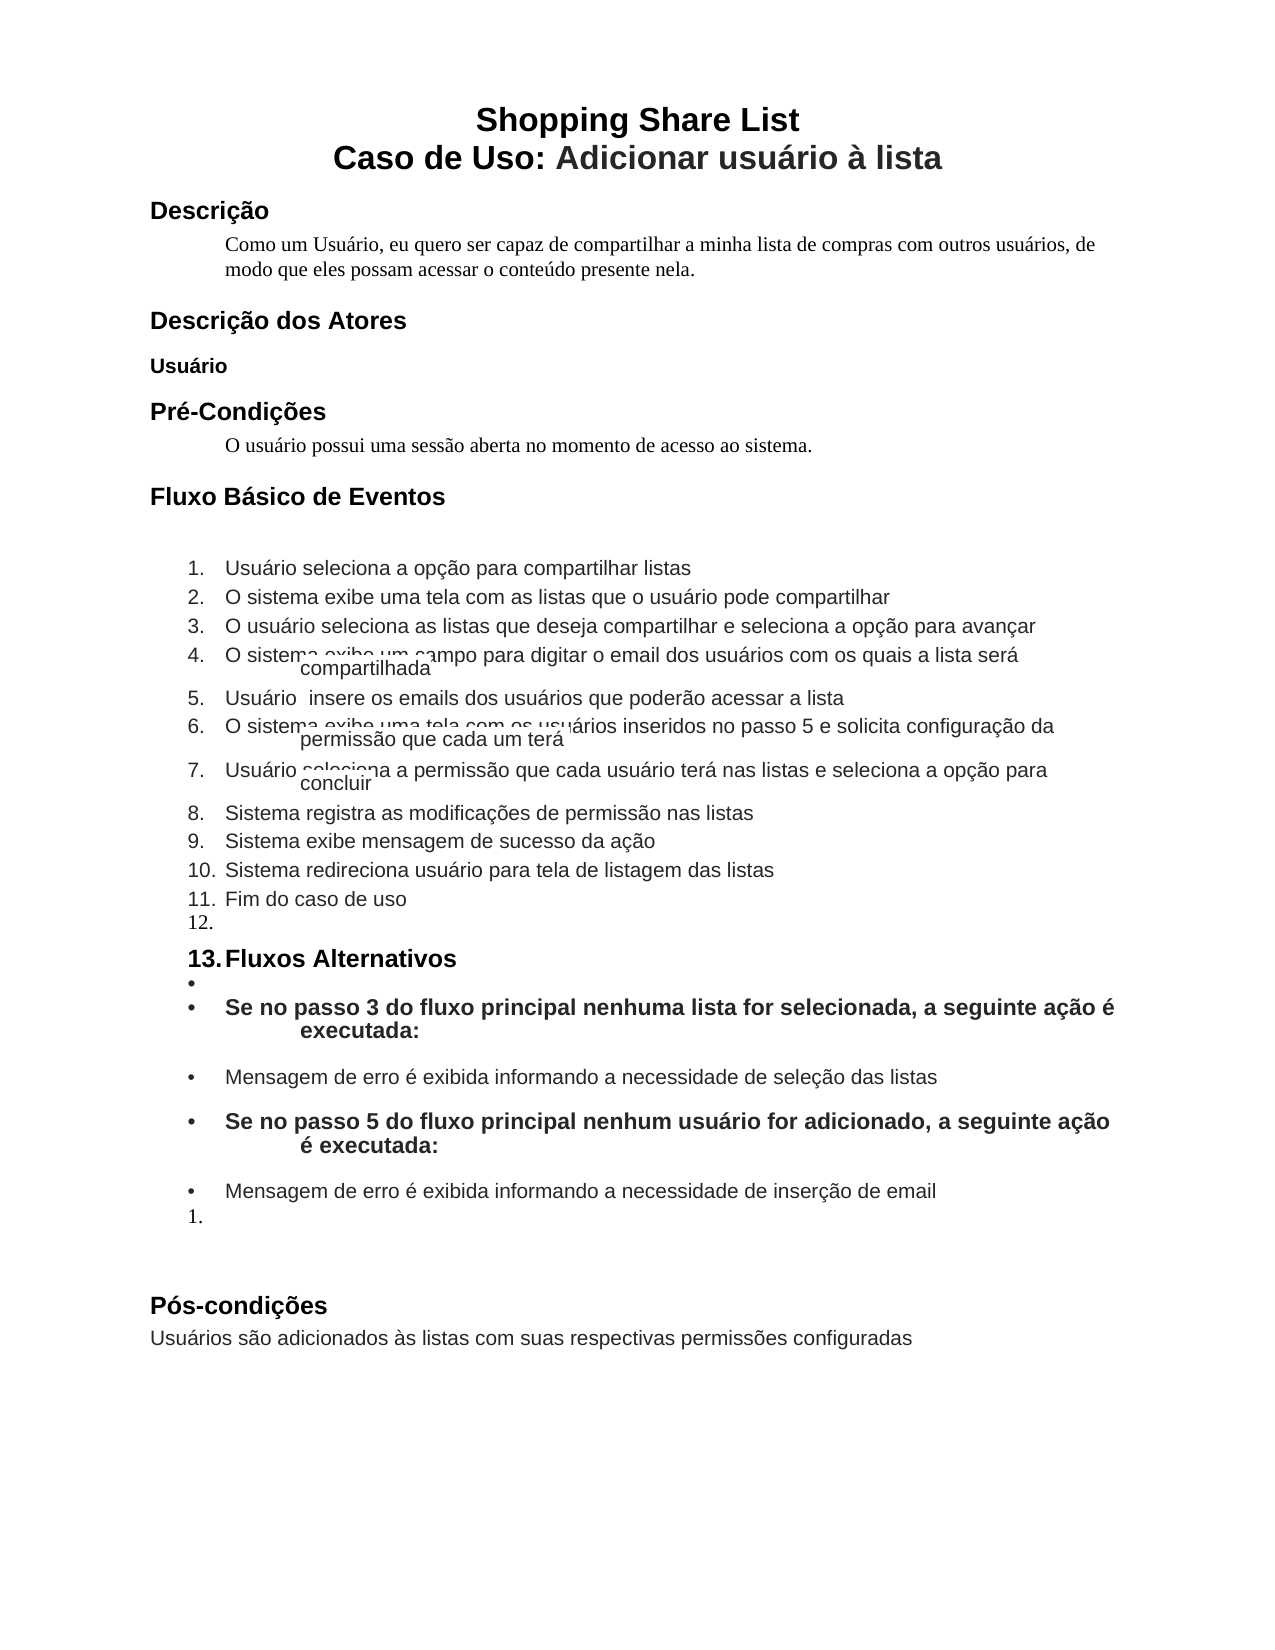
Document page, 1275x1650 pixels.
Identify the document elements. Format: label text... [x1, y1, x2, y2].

text Shopping Share List Caso de Uso: Adicionar usuário à lista [150, 100, 1125, 177]
list Fim do caso de uso [187, 895, 1125, 909]
text Pós-condições [150, 1291, 1125, 1319]
text Descrição [150, 196, 1125, 224]
text Usuários são adicionados às listas com suas respectivas permissões configuradas [150, 1326, 1125, 1350]
text Fluxo Básico de Eventos [150, 482, 1125, 511]
list Se no passo 3 do fluxo principal nenhuma lista for selecionada, a seguinte ação é executada: [187, 996, 1125, 1067]
list O sistema exibe uma tela com os usuários inseridos no passo 5 e solicita configuração da permissão que cada um terá [187, 722, 1125, 766]
list O sistema exibe uma tela com as listas que o usuário pode compartilhar [187, 593, 1125, 622]
list Sistema redireciona usuário para tela de listagem das listas [187, 866, 1125, 895]
list Usuário seleciona a permissão que cada usuário terá nas listas e seleciona a opção para concluir [187, 766, 1125, 809]
text Usuário [150, 353, 1125, 378]
text Descrição dos Atores [150, 306, 1125, 334]
list Sistema exibe mensagem de sucesso da ação [187, 837, 1125, 866]
list Sistema registra as modificações de permissão nas listas [187, 809, 1125, 837]
list Se no passo 5 do fluxo principal nenhum usuário for adicionado, a seguinte ação é executada: [187, 1111, 1125, 1182]
list Mensagem de erro é exibida informando a necessidade de inserção de email [187, 1182, 1125, 1203]
text Como um Usuário, eu quero ser capaz de compartilhar a minha lista de compras com outros usuários, de modo que eles possam acessar o conteúdo presente nela. [225, 231, 1125, 281]
list Mensagem de erro é exibida informando a necessidade de seleção das listas [187, 1067, 1125, 1111]
text O usuário possui uma sessão aberta no momento de acesso ao sistema. [225, 432, 1125, 457]
list Usuário insere os emails dos usuários que poderão acessar a lista [187, 694, 1125, 722]
list O sistema exibe um campo para digitar o email dos usuários com os quais a lista será compartilhada [187, 651, 1125, 694]
list O usuário seleciona as listas que deseja compartilhar e seleciona a opção para avançar [187, 622, 1125, 651]
list Usuário seleciona a opção para compartilhar listas [187, 564, 1125, 593]
list Fluxos Alternativos [187, 947, 1125, 973]
text Pré-Condições [150, 397, 1125, 426]
